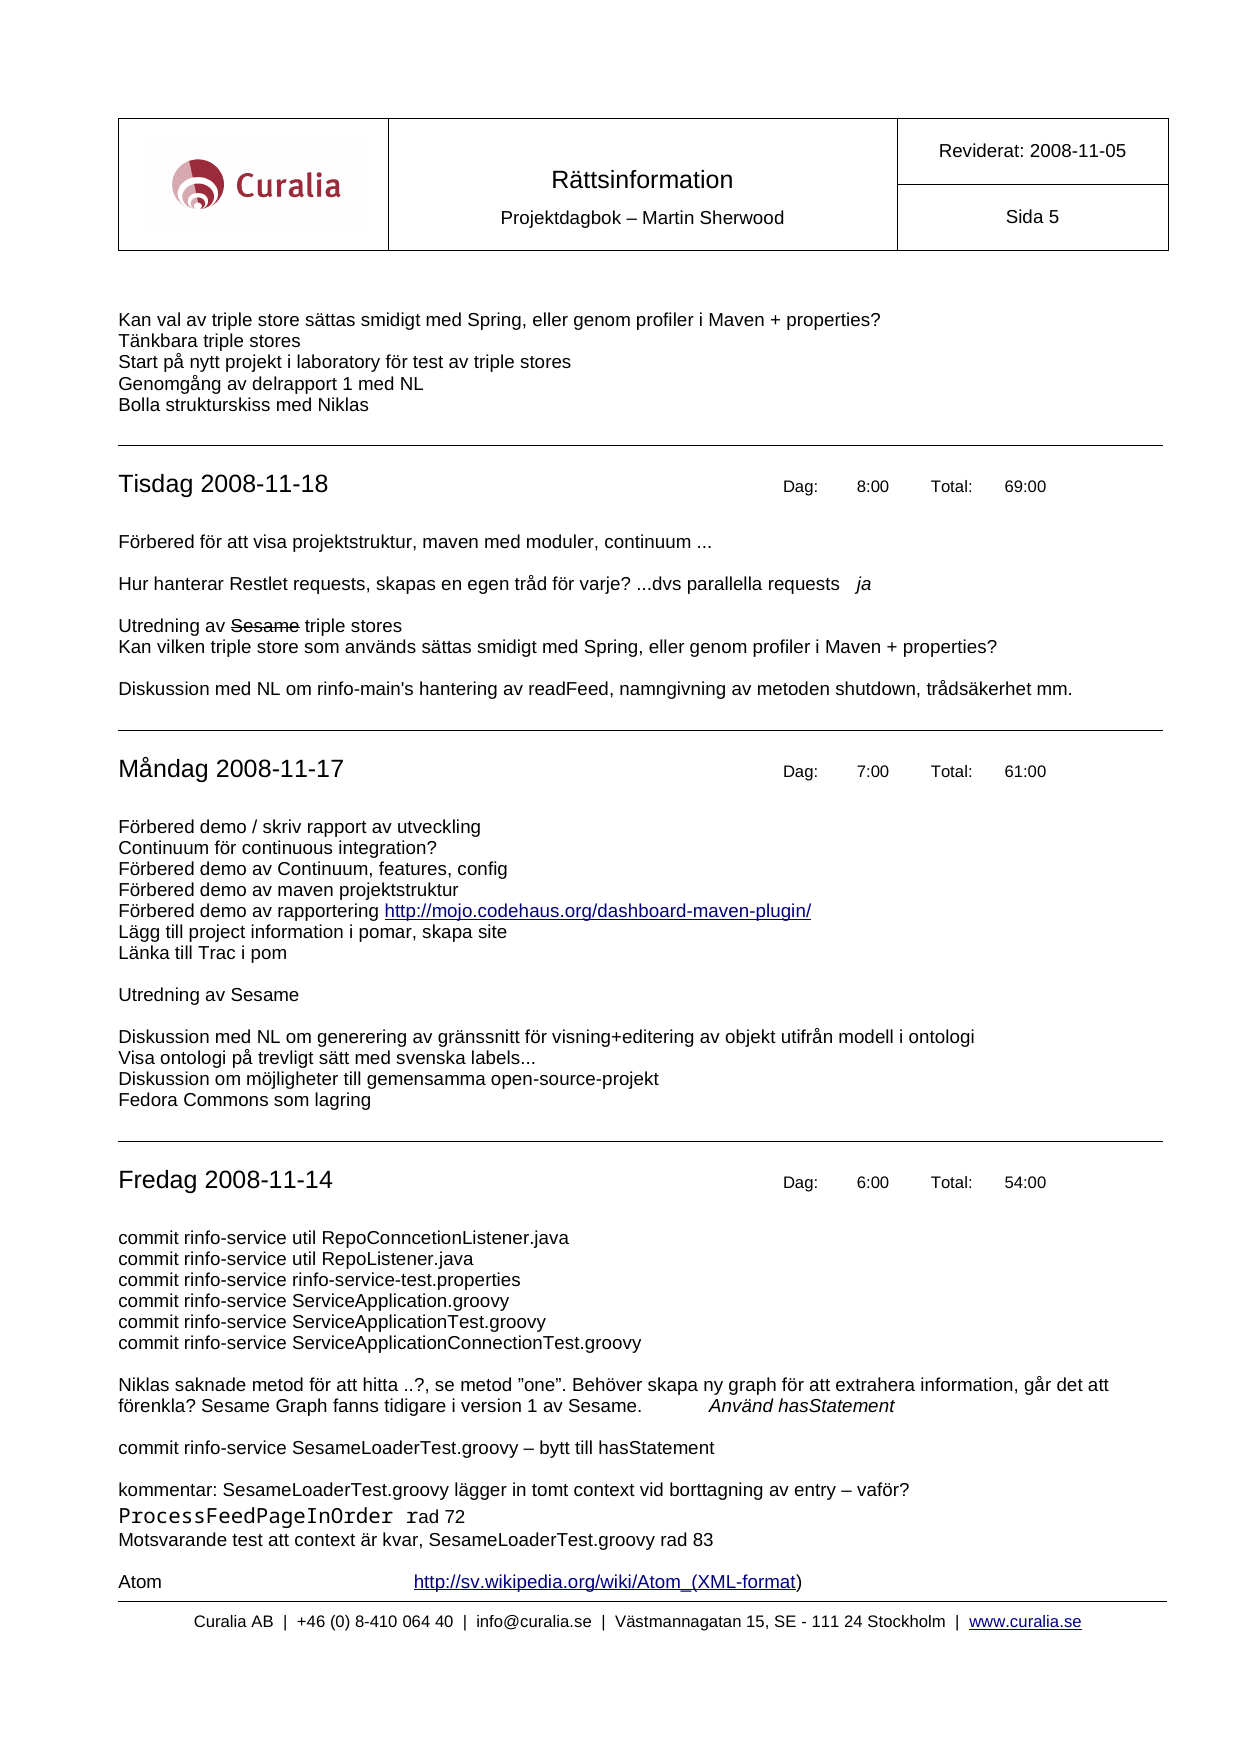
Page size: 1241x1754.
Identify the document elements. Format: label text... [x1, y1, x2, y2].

text Förbered demo av Continuum, features, config [118, 858, 1163, 879]
subtitle Måndag 2008-11-17 Dag: 7:00 Total: 61:00 [118, 755, 1163, 783]
text Start på nytt projekt i laboratory för test av triple stores [118, 352, 1163, 373]
text Kan vilken triple store som används sättas smidigt med Spring, eller genom profiler i Maven + properties? [118, 637, 1163, 658]
text Tänkbara triple stores [118, 331, 1163, 352]
text Visa ontologi på trevligt sätt med svenska labels... [118, 1048, 1163, 1069]
text commit rinfo-service util RepoConncetionListener.java [118, 1227, 1163, 1248]
text Förbered demo av maven projektstruktur [118, 879, 1163, 900]
text kommentar: SesameLoaderTest.groovy lägger in tomt context vid borttagning av entry – vaför? [118, 1480, 1163, 1501]
text Utredning av Sesame [118, 984, 1163, 1006]
text commit rinfo-service ServiceApplication.groovy [118, 1290, 1163, 1311]
text Atom http://sv.wikipedia.org/wiki/Atom_(XML-format) [118, 1571, 1163, 1592]
text Förbered demo av rapportering http://mojo.codehaus.org/dashboard-maven-plugin/ [118, 900, 1163, 921]
text Förbered demo / skriv rapport av utveckling [118, 816, 1163, 837]
text Lägg till project information i pomar, skapa site [118, 921, 1163, 942]
text Diskussion om möjligheter till gemensamma open-source-projekt [118, 1069, 1163, 1090]
text commit rinfo-service util RepoListener.java [118, 1248, 1163, 1269]
text Diskussion med NL om generering av gränssnitt för visning+editering av objekt utifrån modell i ontologi [118, 1027, 1163, 1048]
text Bolla strukturskiss med Niklas [118, 394, 1163, 415]
subtitle Fredag 2008-11-14 Dag: 6:00 Total: 54:00 [118, 1166, 1163, 1194]
text ProcessFeedPageInOrder rad 72 [118, 1501, 1163, 1529]
text commit rinfo-service rinfo-service-test.properties [118, 1269, 1163, 1290]
text Fedora Commons som lagring [118, 1090, 1163, 1111]
text Diskussion med NL om rinfo-main's hantering av readFeed, namngivning av metoden shutdown, trådsäkerhet mm. [118, 679, 1163, 700]
text Länka till Trac i pom [118, 942, 1163, 963]
text commit rinfo-service ServiceApplicationConnectionTest.groovy [118, 1332, 1163, 1353]
text Hur hanterar Restlet requests, skapas en egen tråd för varje? ...dvs parallella requests ja [118, 573, 1163, 594]
subtitle Tisdag 2008-11-18 Dag: 8:00 Total: 69:00 [118, 470, 1163, 498]
text commit rinfo-service SesameLoaderTest.groovy – bytt till hasStatement [118, 1438, 1163, 1459]
text Niklas saknade metod för att hitta ..?, se metod ”one”. Behöver skapa ny graph för att extrahera information, går det att förenkla? Sesame Graph fanns tidigare i version 1 av Sesame. Använd hasStatement [118, 1374, 1163, 1417]
text Motsvarande test att context är kvar, SesameLoaderTest.groovy rad 83 [118, 1529, 1163, 1550]
text Kan val av triple store sättas smidigt med Spring, eller genom profiler i Maven + properties? [118, 310, 1163, 331]
text Utredning av Sesame triple stores [118, 616, 1163, 637]
text Förbered för att visa projektstruktur, maven med moduler, continuum ... [118, 531, 1163, 552]
text Continuum för continuous integration? [118, 837, 1163, 858]
picture [146, 134, 367, 235]
text Genomgång av delrapport 1 med NL [118, 373, 1163, 394]
text commit rinfo-service ServiceApplicationTest.groovy [118, 1311, 1163, 1332]
